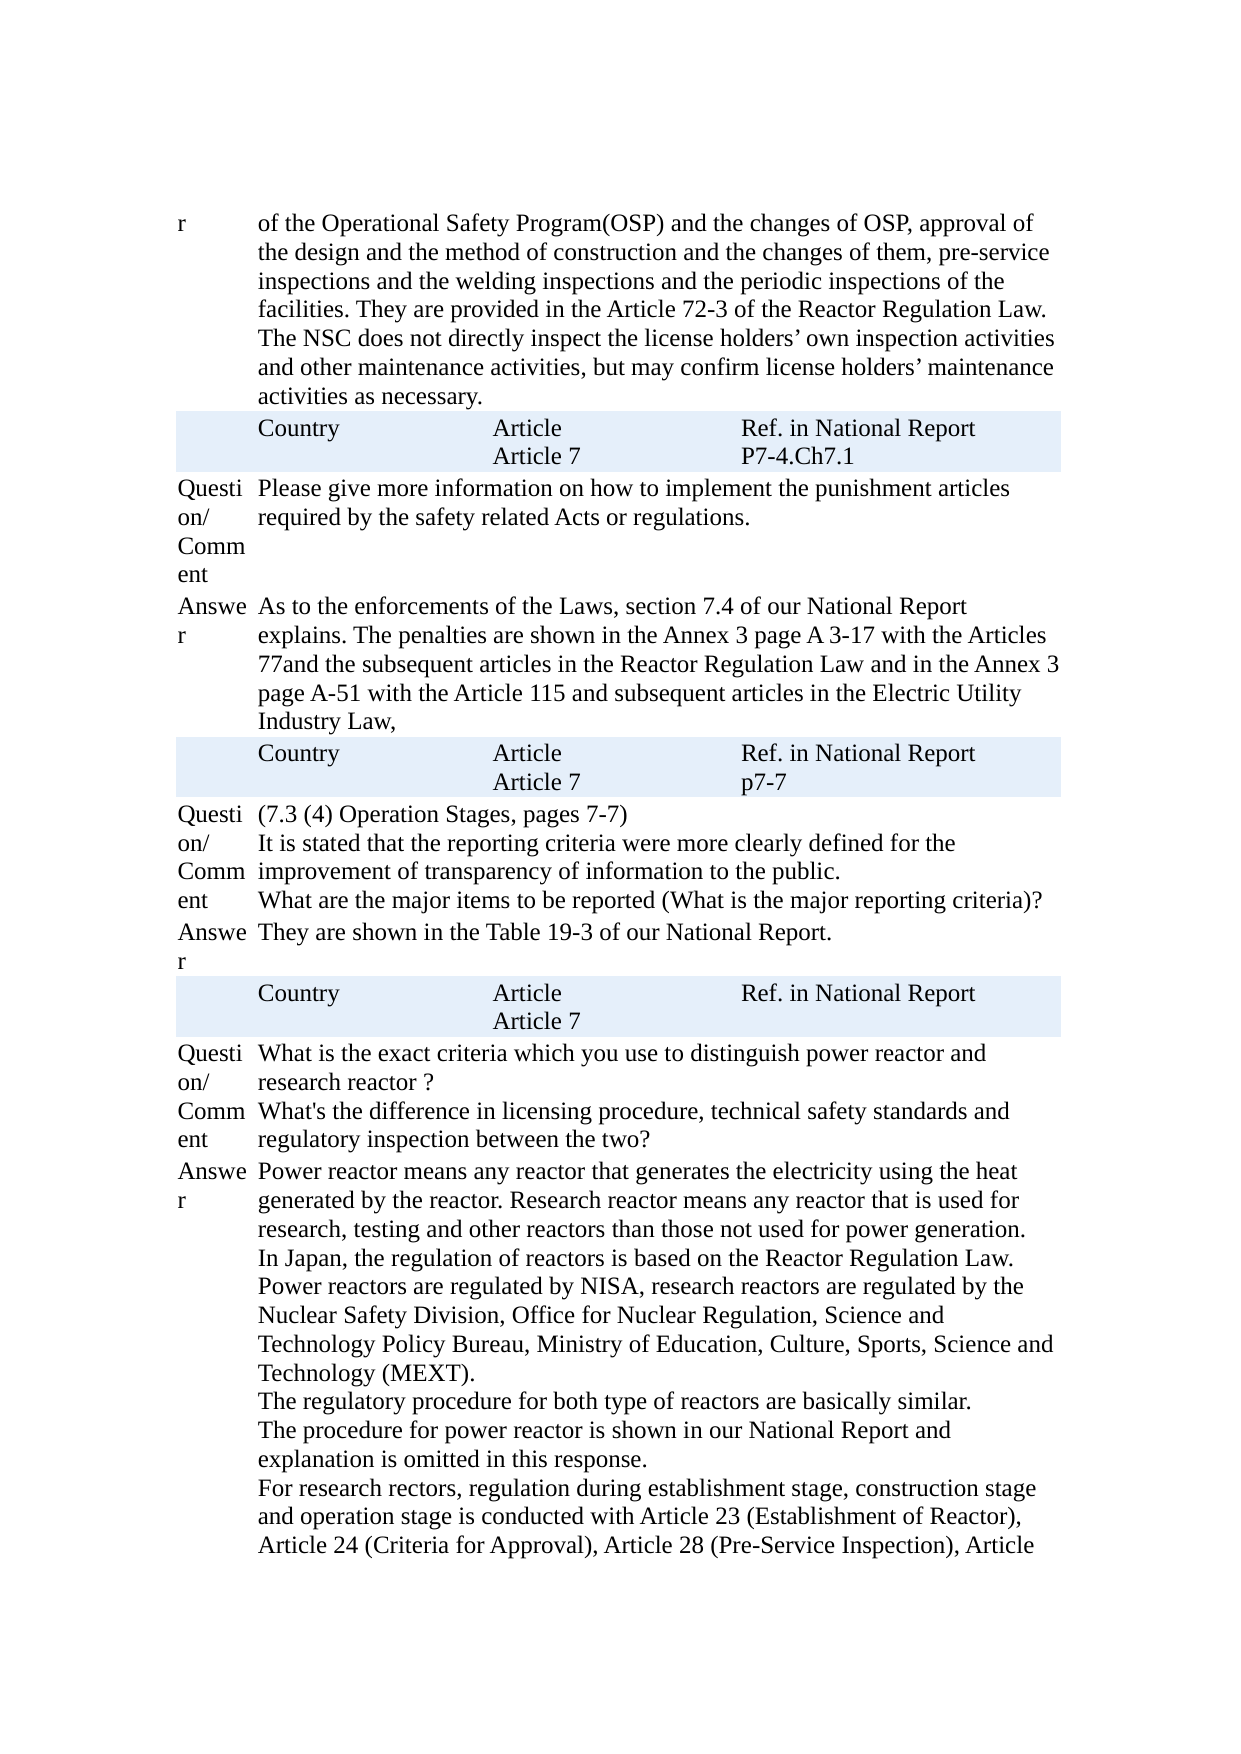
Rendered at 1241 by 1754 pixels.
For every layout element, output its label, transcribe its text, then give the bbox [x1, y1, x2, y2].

table_cell Ref. in National Report P7-4.Ch7.1 [739, 411, 1061, 472]
table_cell of the Operational Safety Program(OSP) and the changes of OSP, approval of the design and the method of construction and the changes of them, pre-service inspections and the welding inspections and the periodic inspections of the facilities. They are provided in the Article 72-3 of the Reactor Regulation Law. The NSC does not directly inspect the license holders’ own inspection activities and other maintenance activities, but may confirm license holders’ maintenance activities as necessary. [256, 207, 1061, 411]
table_cell Answer [176, 1155, 256, 1561]
table_cell Question/ Comment [176, 472, 256, 590]
table_cell Article Article 7 [491, 976, 739, 1037]
table_cell (7.3 (4) Operation Stages, pages 7-7) It is stated that the reporting criteria were more clearly defined for the improvement of transparency of information to the public. What are the major items to be reported (What is the major reporting criteria)? [256, 798, 1061, 916]
table_cell Answer [176, 916, 256, 976]
table_cell Question/ Comment [176, 798, 256, 916]
table_cell Article Article 7 [491, 411, 739, 472]
table_cell r [176, 207, 256, 411]
table_cell Power reactor means any reactor that generates the electricity using the heat generated by the reactor. Research reactor means any reactor that is used for research, testing and other reactors than those not used for power generation. In Japan, the regulation of reactors is based on the Reactor Regulation Law. Power reactors are regulated by NISA, research reactors are regulated by the Nuclear Safety Division, Office for Nuclear Regulation, Science and Technology Policy Bureau, Ministry of Education, Culture, Sports, Science and Technology (MEXT). The regulatory procedure for both type of reactors are basically similar. The procedure for power reactor is shown in our National Report and explanation is omitted in this response. For research rectors, regulation during establishment stage, construction stage and operation stage is conducted with Article 23 (Establishment of Reactor), Article 24 (Criteria for Approval), Article 28 (Pre-Service Inspection), Article [256, 1155, 1061, 1561]
table_cell What is the exact criteria which you use to distinguish power reactor and research reactor ? What's the difference in licensing procedure, technical safety standards and regulatory inspection between the two? [256, 1037, 1061, 1155]
table_cell Country [256, 737, 491, 797]
table_cell They are shown in the Table 19-3 of our National Report. [256, 916, 1061, 976]
table_cell Answer [176, 590, 256, 737]
table_cell [176, 976, 256, 1037]
table_cell Ref. in National Report p7-7 [739, 737, 1061, 797]
table_cell [176, 411, 256, 472]
table_cell Country [256, 411, 491, 472]
table_cell Ref. in National Report [739, 976, 1061, 1037]
table_cell Country [256, 976, 491, 1037]
table_cell [176, 737, 256, 797]
table_cell Question/ Comment [176, 1037, 256, 1155]
table_cell Please give more information on how to implement the punishment articles required by the safety related Acts or regulations. [256, 472, 1061, 590]
table_cell As to the enforcements of the Laws, section 7.4 of our National Report explains. The penalties are shown in the Annex 3 page A 3-17 with the Articles 77and the subsequent articles in the Reactor Regulation Law and in the Annex 3 page A-51 with the Article 115 and subsequent articles in the Electric Utility Industry Law, [256, 590, 1061, 737]
table_cell Article Article 7 [491, 737, 739, 797]
